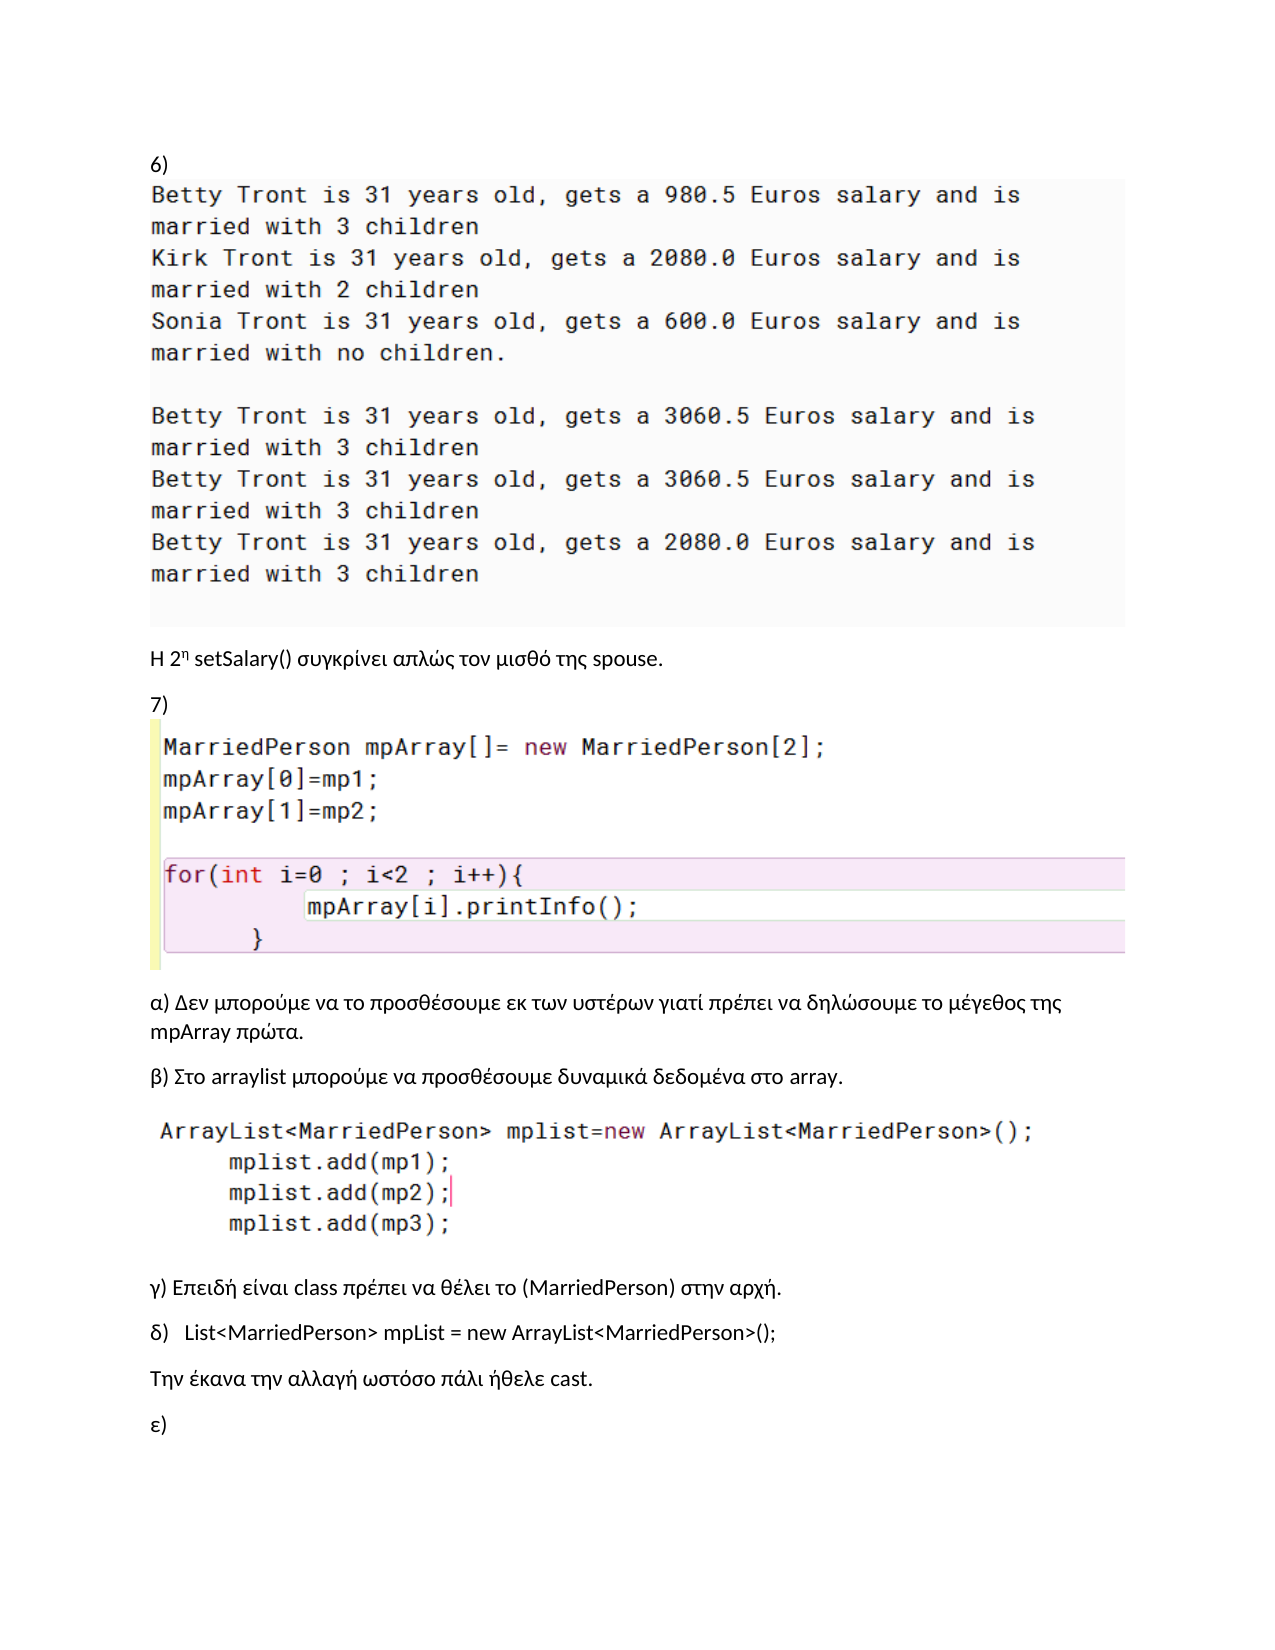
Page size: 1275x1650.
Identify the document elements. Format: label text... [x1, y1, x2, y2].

text δ) List<MarriedPerson> mpList = new ArrayList<MarriedPerson>(); [150, 1318, 1125, 1346]
text Η 2η setSalary() συγκρίνει απλώς τον μισθό της spouse. [150, 644, 1125, 673]
text 7) [150, 690, 1125, 719]
text γ) Επειδή είναι class πρέπει να θέλει το (MarriedPerson) στην αρχή. [150, 1273, 1125, 1301]
text 6) [150, 150, 1125, 179]
text ε) [150, 1410, 1125, 1438]
text Την έκανα την αλλαγή ωστόσο πάλι ήθελε cast. [150, 1364, 1125, 1392]
text β) Στο arraylist μπορούμε να προσθέσουμε δυναμικά δεδομένα στο array. [150, 1062, 1125, 1091]
text α) Δεν μπορούμε να το προσθέσουμε εκ των υστέρων γιατί πρέπει να δηλώσουμε το μέγεθος της mpArray πρώτα. [150, 988, 1125, 1045]
